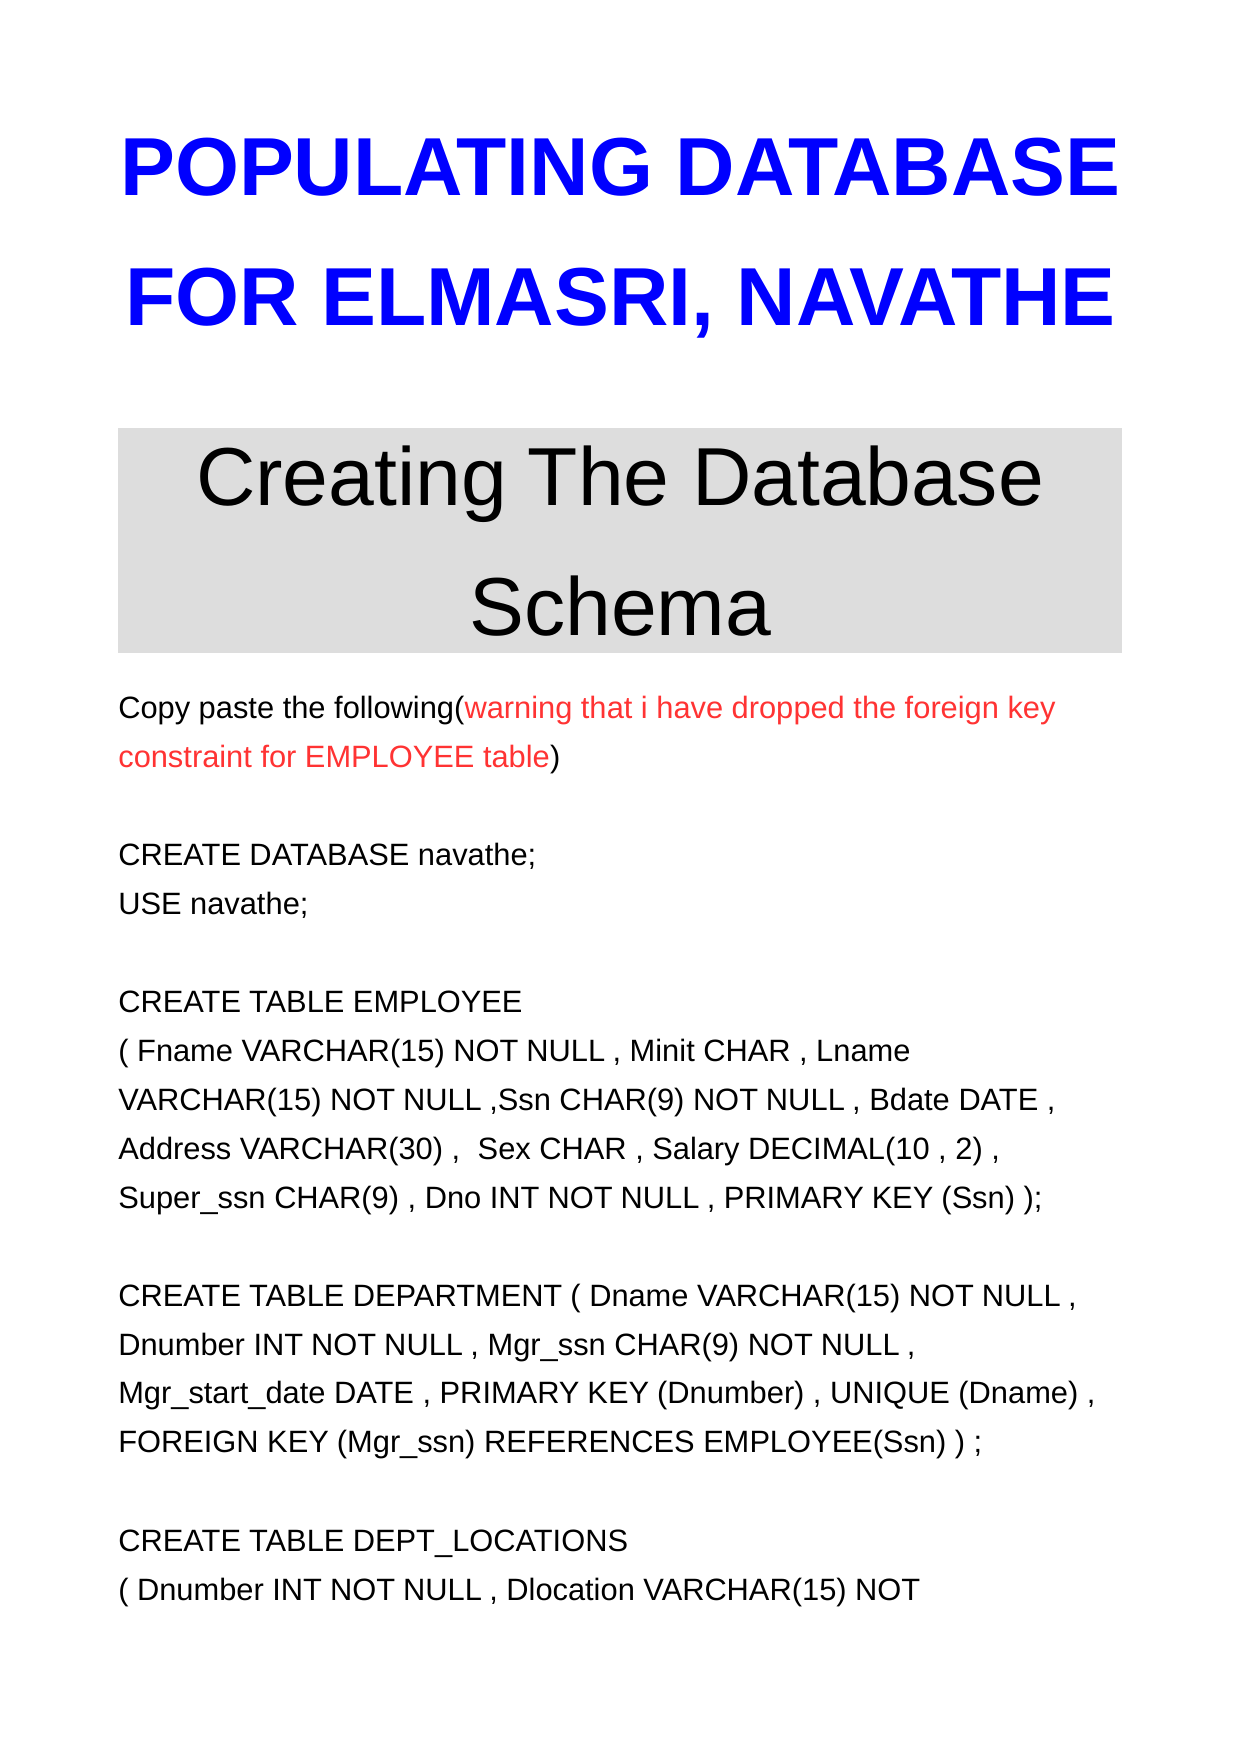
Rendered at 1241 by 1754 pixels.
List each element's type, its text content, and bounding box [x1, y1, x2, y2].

text CREATE DATABASE navathe; [118, 836, 1122, 872]
text CREATE TABLE DEPARTMENT ( Dname VARCHAR(15) NOT NULL , Dnumber INT NOT NULL , Mgr_ssn CHAR(9) NOT NULL , Mgr_start_date DATE , PRIMARY KEY (Dnumber) , UNIQUE (Dname) , FOREIGN KEY (Mgr_ssn) REFERENCES EMPLOYEE(Ssn) ) ; [118, 1277, 1122, 1459]
text ( Dnumber INT NOT NULL , Dlocation VARCHAR(15) NOT [118, 1571, 1122, 1606]
text CREATE TABLE DEPT_LOCATIONS [118, 1522, 1122, 1557]
text USE navathe; [118, 885, 1122, 921]
text ( Fname VARCHAR(15) NOT NULL , Minit CHAR , Lname VARCHAR(15) NOT NULL ,Ssn CHAR(9) NOT NULL , Bdate DATE , Address VARCHAR(30) , Sex CHAR , Salary DECIMAL(10 , 2) , Super_ssn CHAR(9) , Dno INT NOT NULL , PRIMARY KEY (Ssn) ); [118, 1032, 1122, 1214]
text POPULATING DATABASE FOR ELMASRI, NAVATHE [118, 118, 1122, 343]
text Copy paste the following(warning that i have dropped the foreign key constraint for EMPLOYEE table) [118, 689, 1122, 774]
text CREATE TABLE EMPLOYEE [118, 983, 1122, 1019]
text Creating The Database Schema [118, 428, 1122, 653]
